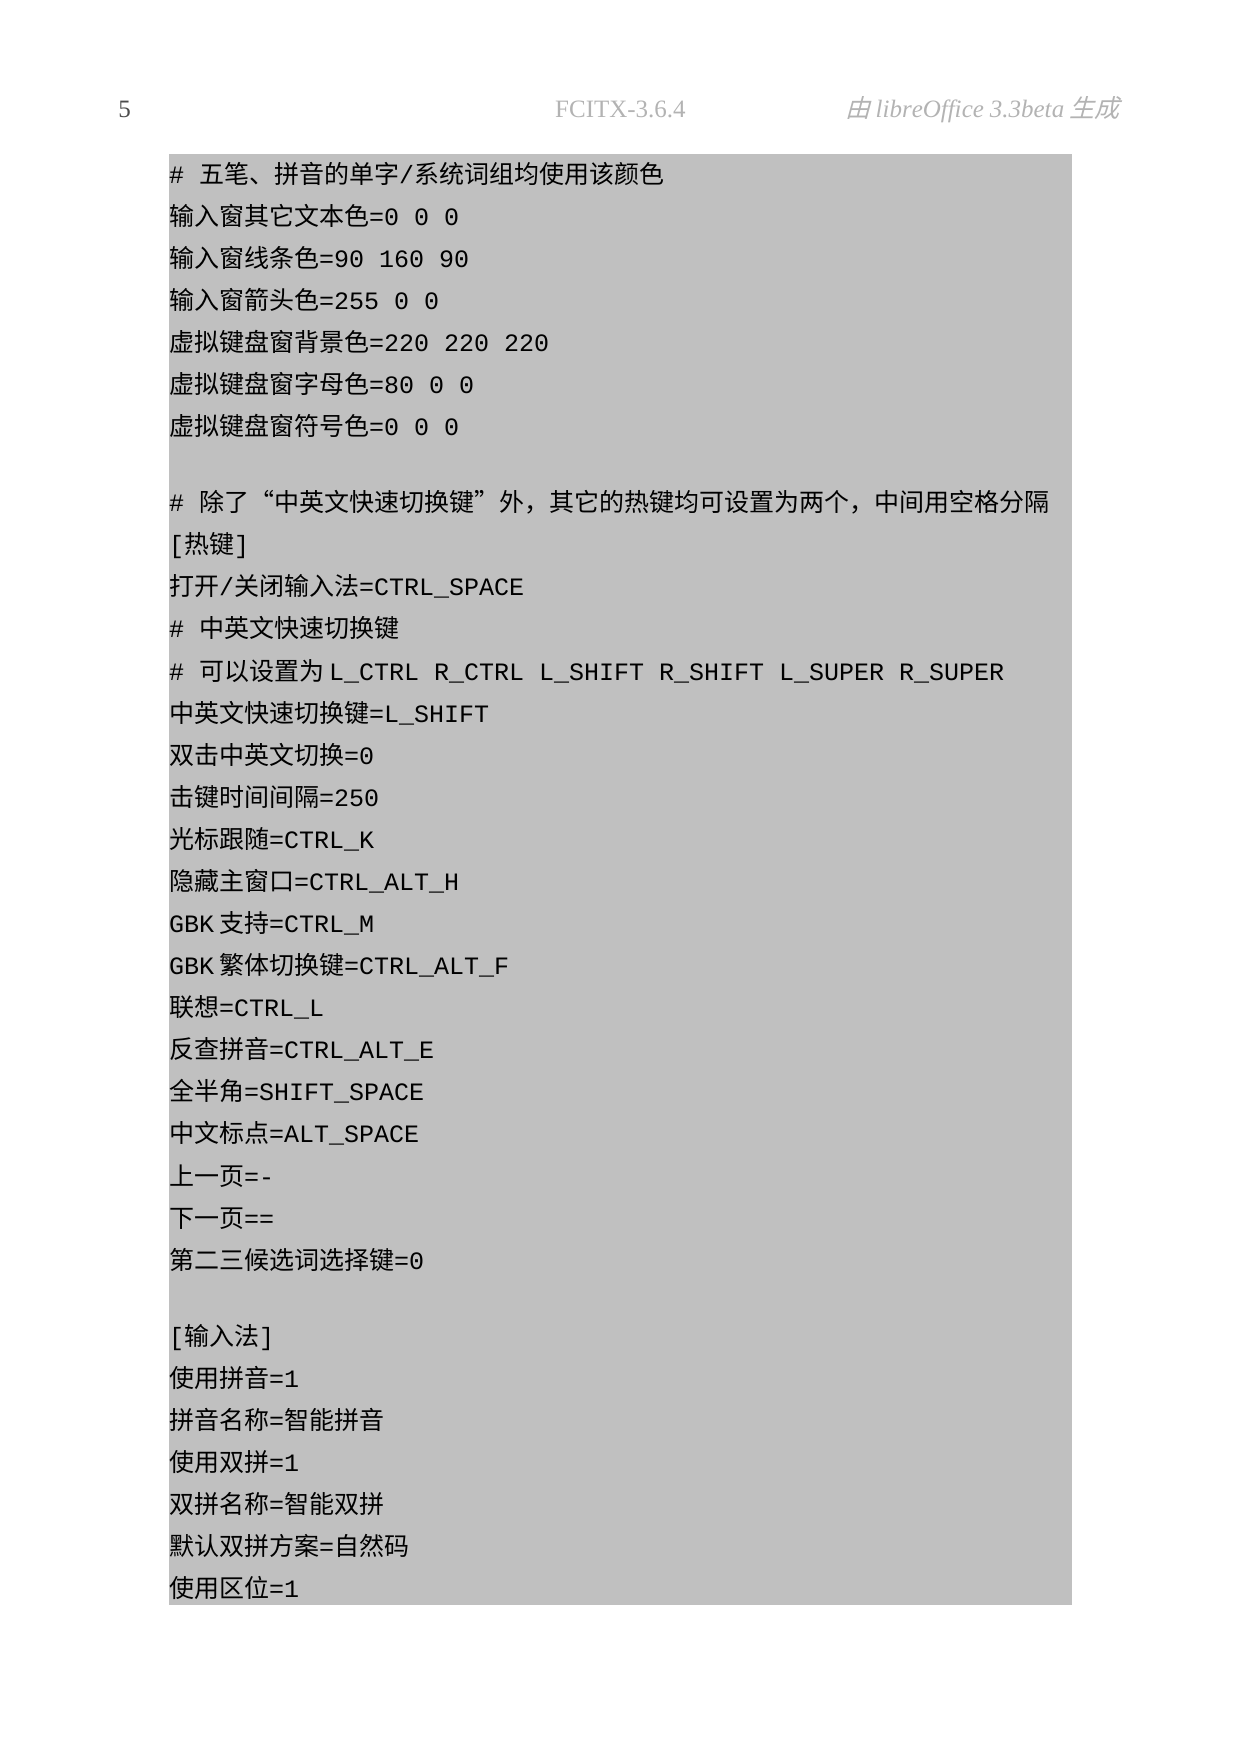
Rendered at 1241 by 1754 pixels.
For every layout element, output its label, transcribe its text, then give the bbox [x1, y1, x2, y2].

table_header # 五笔、拼音的单字/系统词组均使用该颜色 输入窗其它文本色=0 0 0 输入窗线条色=90 160 90 输入窗箭头色=255 0 0 虚拟键盘窗背景色=220 220 220 虚拟键盘窗字母色=80 0 0 虚拟键盘窗符号色=0 0 0 # 除了“中英文快速切换键”外，其它的热键均可设置为两个，中间用空格分隔 [热键] 打开/关闭输入法=CTRL_SPACE # 中英文快速切换键 # 可以设置为L_CTRL R_CTRL L_SHIFT R_SHIFT L_SUPER R_SUPER 中英文快速切换键=L_SHIFT 双击中英文切换=0 击键时间间隔=250 光标跟随=CTRL_K 隐藏主窗口=CTRL_ALT_H GBK支持=CTRL_M GBK繁体切换键=CTRL_ALT_F 联想=CTRL_L 反查拼音=CTRL_ALT_E 全半角=SHIFT_SPACE 中文标点=ALT_SPACE 上一页=- 下一页== 第二三候选词选择键=0 [输入法] 使用拼音=1 拼音名称=智能拼音 使用双拼=1 双拼名称=智能双拼 默认双拼方案=自然码 使用区位=1 [169, 154, 1072, 1605]
